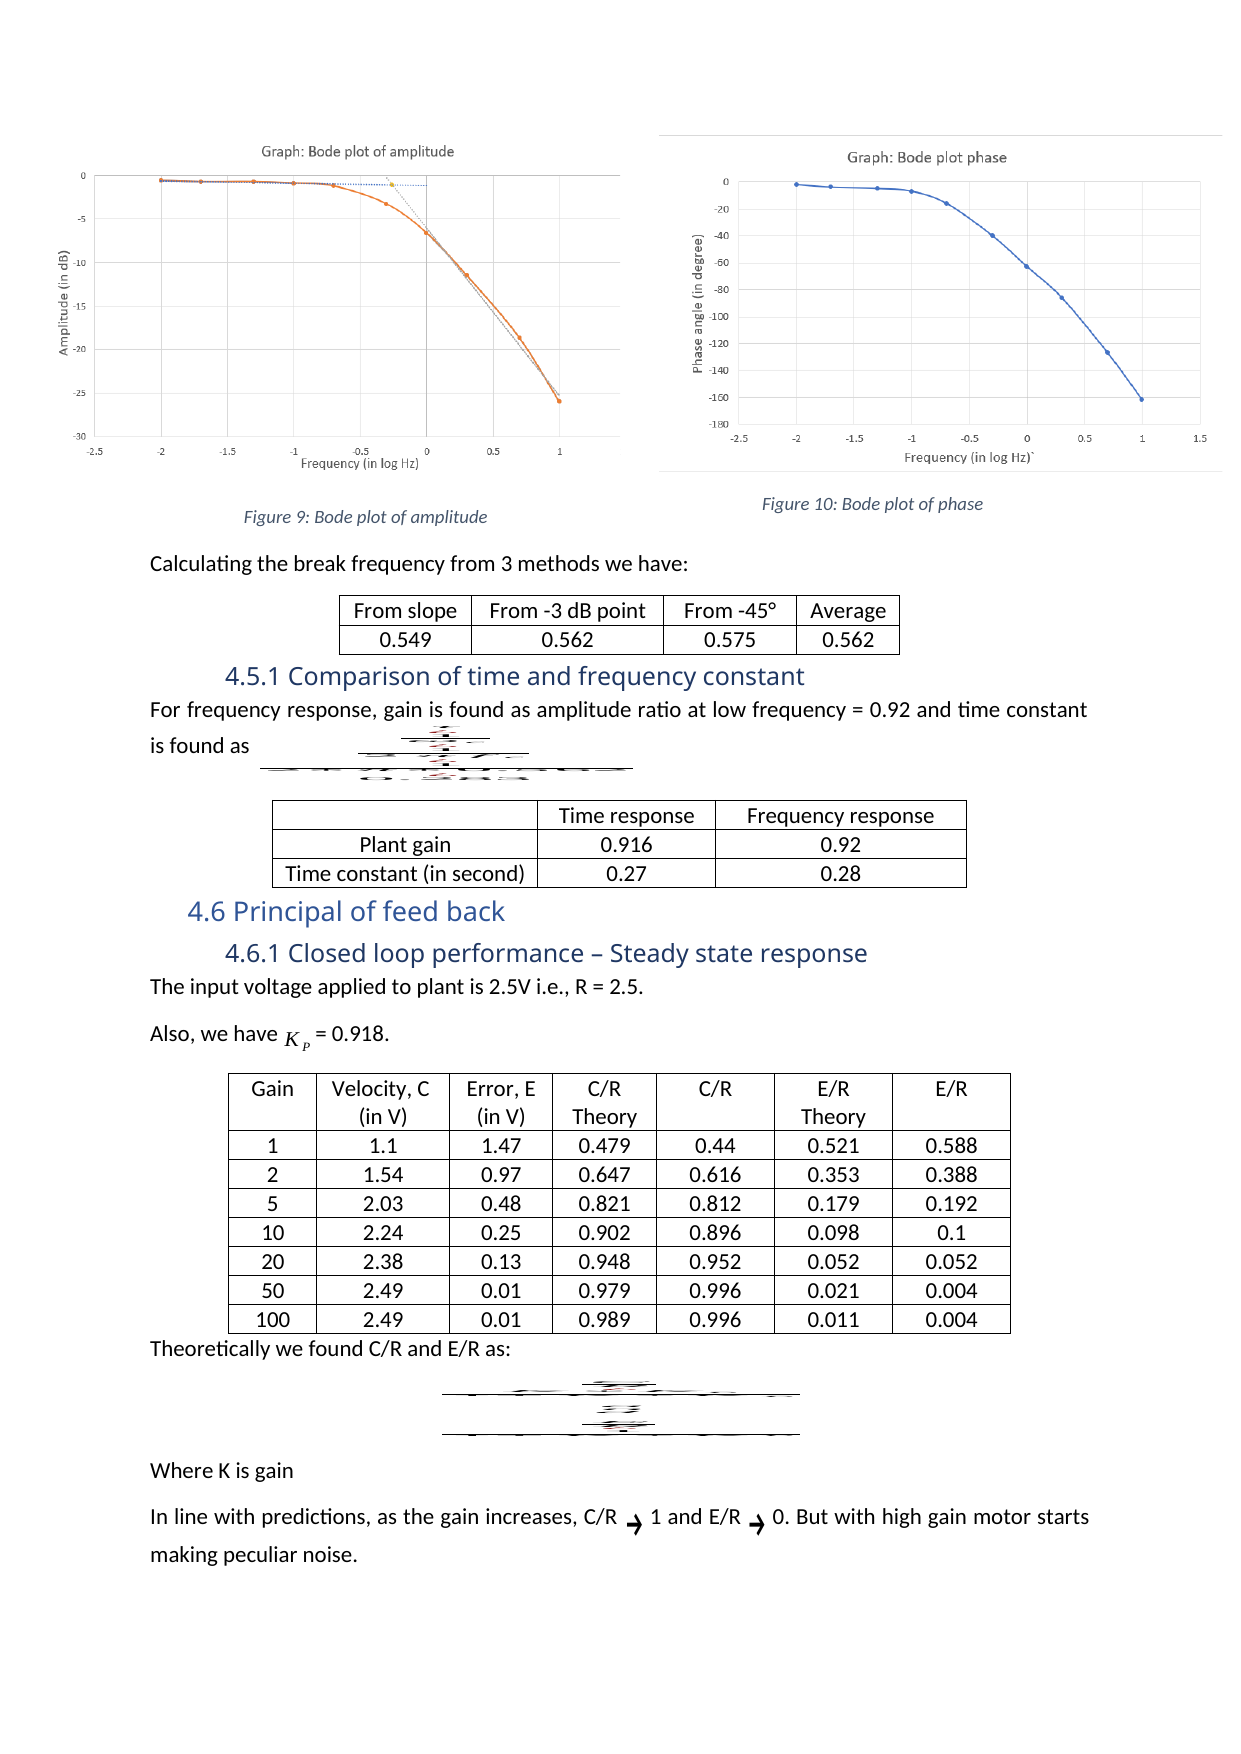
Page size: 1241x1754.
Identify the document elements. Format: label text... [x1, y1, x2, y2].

table_cell 0.952 [657, 1247, 774, 1275]
table_cell 0.979 [553, 1276, 656, 1304]
table_cell Time constant (in second) [273, 859, 537, 887]
table_cell 0.01 [450, 1276, 552, 1304]
table_header From -45° [664, 596, 796, 624]
table_cell 0.996 [657, 1305, 774, 1333]
table_cell 0.562 [797, 626, 899, 653]
table_header Average [797, 596, 899, 624]
table_cell 2.49 [317, 1276, 449, 1304]
table_cell 0.01 [450, 1305, 552, 1333]
table_cell 50 [229, 1276, 316, 1304]
table_cell 0.004 [893, 1305, 1010, 1333]
table_cell 2.24 [317, 1218, 449, 1246]
table_cell 0.479 [553, 1131, 656, 1159]
table_cell 0.647 [553, 1160, 656, 1188]
table_cell 0.812 [657, 1189, 774, 1217]
table_cell 0.052 [775, 1247, 892, 1275]
table_cell 0.011 [775, 1305, 892, 1333]
table_cell 1.54 [317, 1160, 449, 1188]
text The input voltage applied to plant is 2.5V i.e., R = 2.5. [150, 972, 1090, 1000]
text In line with predictions, as the gain increases, C/R 1 and E/R 0. But with high gain motor starts making peculiar noise. [150, 1502, 1090, 1568]
table_cell 0.48 [450, 1189, 552, 1217]
table_cell 0.1 [893, 1218, 1010, 1246]
text Calculating the break frequency from 3 methods we have: [150, 549, 1090, 577]
table_cell 0.92 [716, 830, 966, 858]
table_header From -3 dB point [472, 596, 663, 624]
table_cell 0.821 [553, 1189, 656, 1217]
table_header Frequency response [716, 801, 966, 829]
table_cell 2.49 [317, 1305, 449, 1333]
table_cell 0.521 [775, 1131, 892, 1159]
table_cell 0.353 [775, 1160, 892, 1188]
table_cell 100 [229, 1305, 316, 1333]
table_cell 0.902 [553, 1218, 656, 1246]
table_header [273, 801, 537, 829]
subtitle 4.6 Principal of feed back [187, 892, 1090, 929]
table_cell 0.27 [538, 859, 715, 887]
table_header Error, E (in V) [450, 1074, 552, 1130]
table_cell 0.052 [893, 1247, 1010, 1275]
table_cell 0.098 [775, 1218, 892, 1246]
table_cell 0.192 [893, 1189, 1010, 1217]
table_cell 0.562 [472, 626, 663, 653]
table_cell 10 [229, 1218, 316, 1246]
table_header E/R [893, 1074, 1010, 1130]
table_cell 1.1 [317, 1131, 449, 1159]
table_cell 0.179 [775, 1189, 892, 1217]
table_cell 0.97 [450, 1160, 552, 1188]
table_header E/R Theory [775, 1074, 892, 1130]
table_header Velocity, C (in V) [317, 1074, 449, 1130]
subtitle 4.6.1 Closed loop performance – Steady state response [150, 936, 1090, 970]
table_cell 0.588 [893, 1131, 1010, 1159]
table_cell 2.03 [317, 1189, 449, 1217]
table_cell 0.004 [893, 1276, 1010, 1304]
table_cell 5 [229, 1189, 316, 1217]
table_cell 20 [229, 1247, 316, 1275]
table_cell Plant gain [273, 830, 537, 858]
table_cell 0.388 [893, 1160, 1010, 1188]
table_cell 0.13 [450, 1247, 552, 1275]
text Figure 9: Bode plot of amplitude [150, 505, 583, 528]
table_cell 0.616 [657, 1160, 774, 1188]
subtitle 4.5.1 Comparison of time and frequency constant [225, 659, 1090, 693]
table_header From slope [340, 596, 471, 624]
table_cell 2 [229, 1160, 316, 1188]
table_cell 0.021 [775, 1276, 892, 1304]
table_cell 1 [229, 1131, 316, 1159]
table_header C/R Theory [553, 1074, 656, 1130]
table_cell 0.989 [553, 1305, 656, 1333]
text Figure 10: Bode plot of phase [657, 492, 1090, 515]
text Also, we have = 0.918. [150, 1019, 1090, 1054]
table_cell 0.948 [553, 1247, 656, 1275]
table_header C/R [657, 1074, 774, 1130]
table_cell 0.996 [657, 1276, 774, 1304]
table_cell 0.28 [716, 859, 966, 887]
table_header Time response [538, 801, 715, 829]
table_cell 0.549 [340, 626, 471, 653]
table_cell 0.575 [664, 626, 796, 653]
table_header Gain [229, 1074, 316, 1130]
table_cell 1.47 [450, 1131, 552, 1159]
text Where K is gain [150, 1456, 1090, 1484]
table_cell 0.44 [657, 1131, 774, 1159]
table_cell 0.916 [538, 830, 715, 858]
text Theoretically we found C/R and E/R as: [150, 1334, 1090, 1362]
text For frequency response, gain is found as amplitude ratio at low frequency = 0.92 and time constant is found as [150, 695, 1090, 781]
table_cell 0.25 [450, 1218, 552, 1246]
table_cell 2.38 [317, 1247, 449, 1275]
table_cell 0.896 [657, 1218, 774, 1246]
